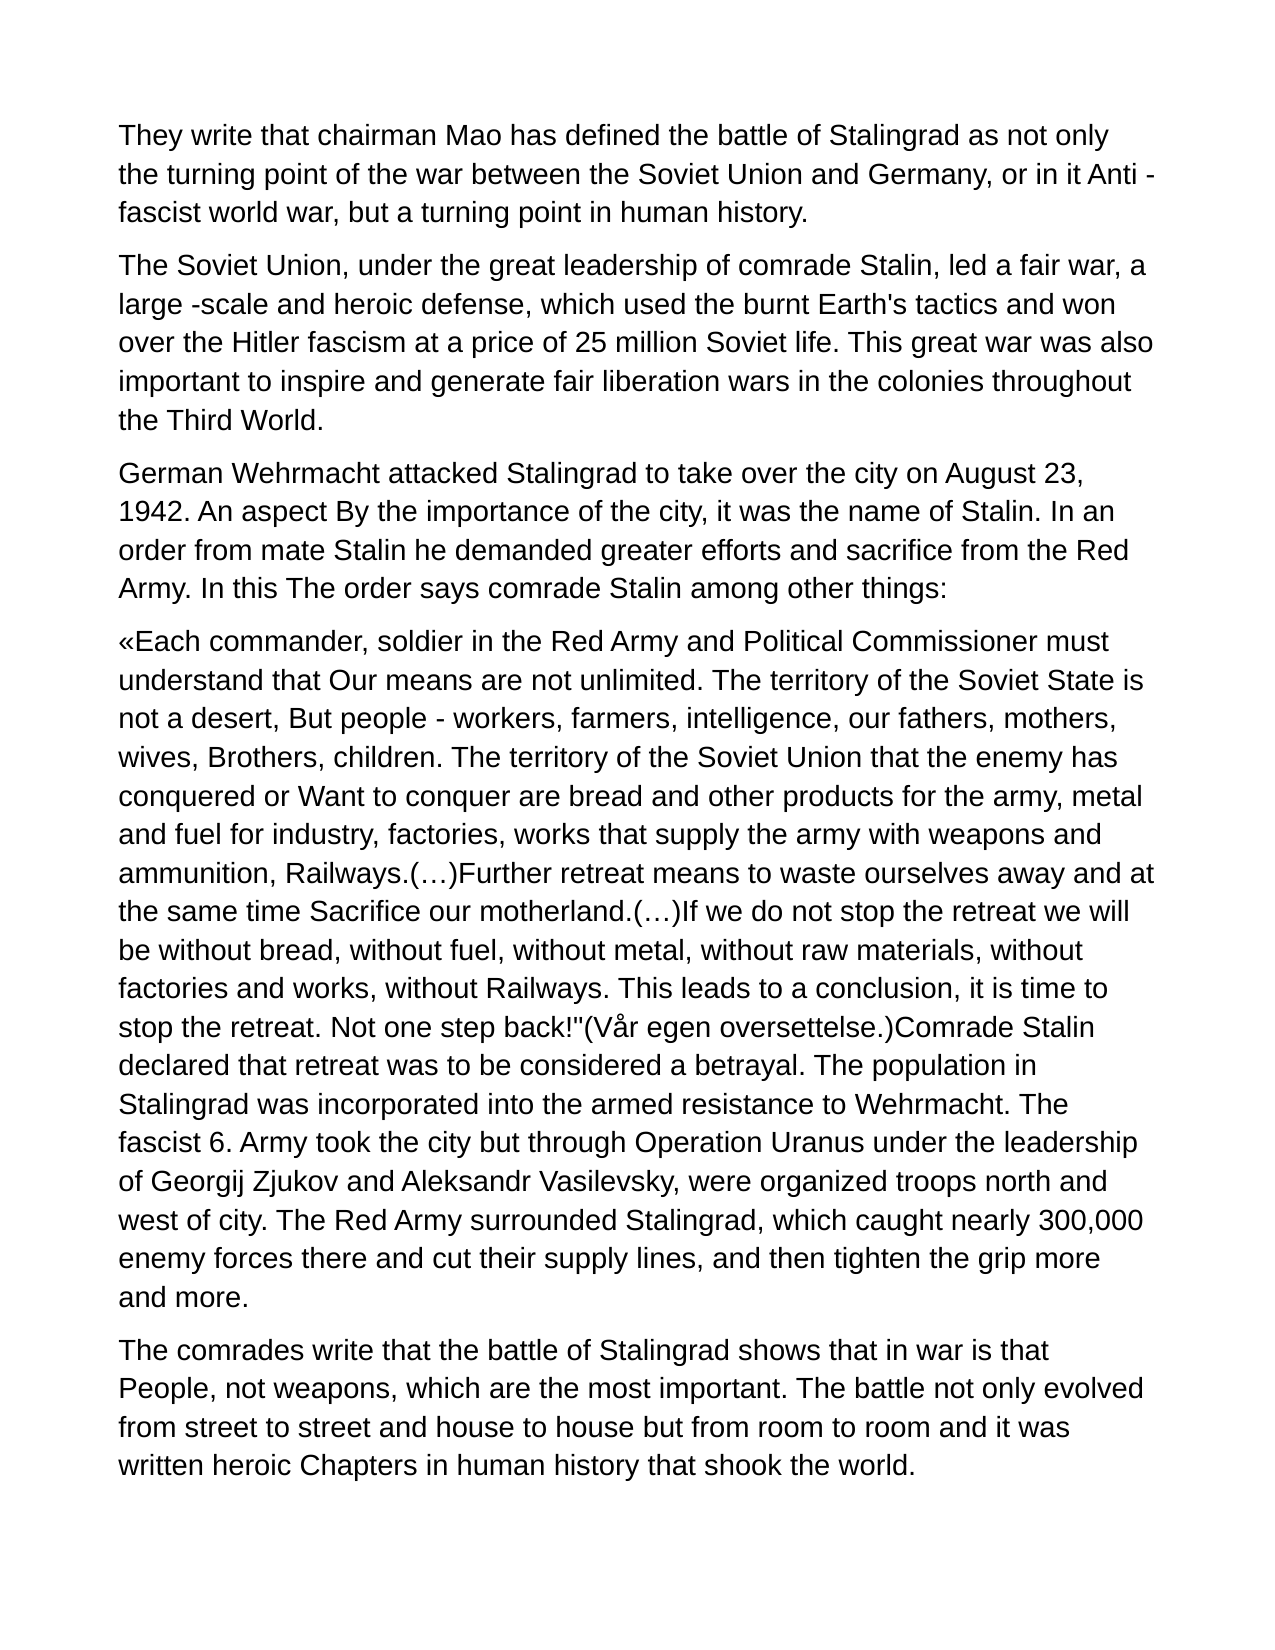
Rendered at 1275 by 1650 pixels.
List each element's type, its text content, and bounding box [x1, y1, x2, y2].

text The comrades write that the battle of Stalingrad shows that in war is that People, not weapons, which are the most important. The battle not only evolved from street to street and house to house but from room to room and it was written heroic Chapters in human history that shook the world. [118, 1333, 1157, 1482]
text They write that chairman Mao has defined the battle of Stalingrad as not only the turning point of the war between the Soviet Union and Germany, or in it Anti -fascist world war, but a turning point in human history. [118, 118, 1157, 229]
text The Soviet Union, under the great leadership of comrade Stalin, led a fair war, a large -scale and heroic defense, which used the burnt Earth's tactics and won over the Hitler fascism at a price of 25 million Soviet life. This great war was also important to inspire and generate fair liberation wars in the colonies throughout the Third World. [118, 248, 1157, 436]
text «Each commander, soldier in the Red Army and Political Commissioner must understand that Our means are not unlimited. The territory of the Soviet State is not a desert, But people - workers, farmers, intelligence, our fathers, mothers, wives, Brothers, children. The territory of the Soviet Union that the enemy has conquered or Want to conquer are bread and other products for the army, metal and fuel for industry, factories, works that supply the army with weapons and ammunition, Railways.(…)Further retreat means to waste ourselves away and at the same time Sacrifice our motherland.(…)If we do not stop the retreat we will be without bread, without fuel, without metal, without raw materials, without factories and works, without Railways. This leads to a conclusion, it is time to stop the retreat. Not one step back!"(Vår egen oversettelse.)Comrade Stalin declared that retreat was to be considered a betrayal. The population in Stalingrad was incorporated into the armed resistance to Wehrmacht. The fascist 6. Army took the city but through Operation Uranus under the leadership of Georgij Zjukov and Aleksandr Vasilevsky, were organized troops north and west of city. The Red Army surrounded Stalingrad, which caught nearly 300,000 enemy forces there and cut their supply lines, and then tighten the grip more and more. [118, 624, 1157, 1313]
text German Wehrmacht attacked Stalingrad to take over the city on August 23, 1942. An aspect By the importance of the city, it was the name of Stalin. In an order from mate Stalin he demanded greater efforts and sacrifice from the Red Army. In this The order says comrade Stalin among other things: [118, 456, 1157, 605]
